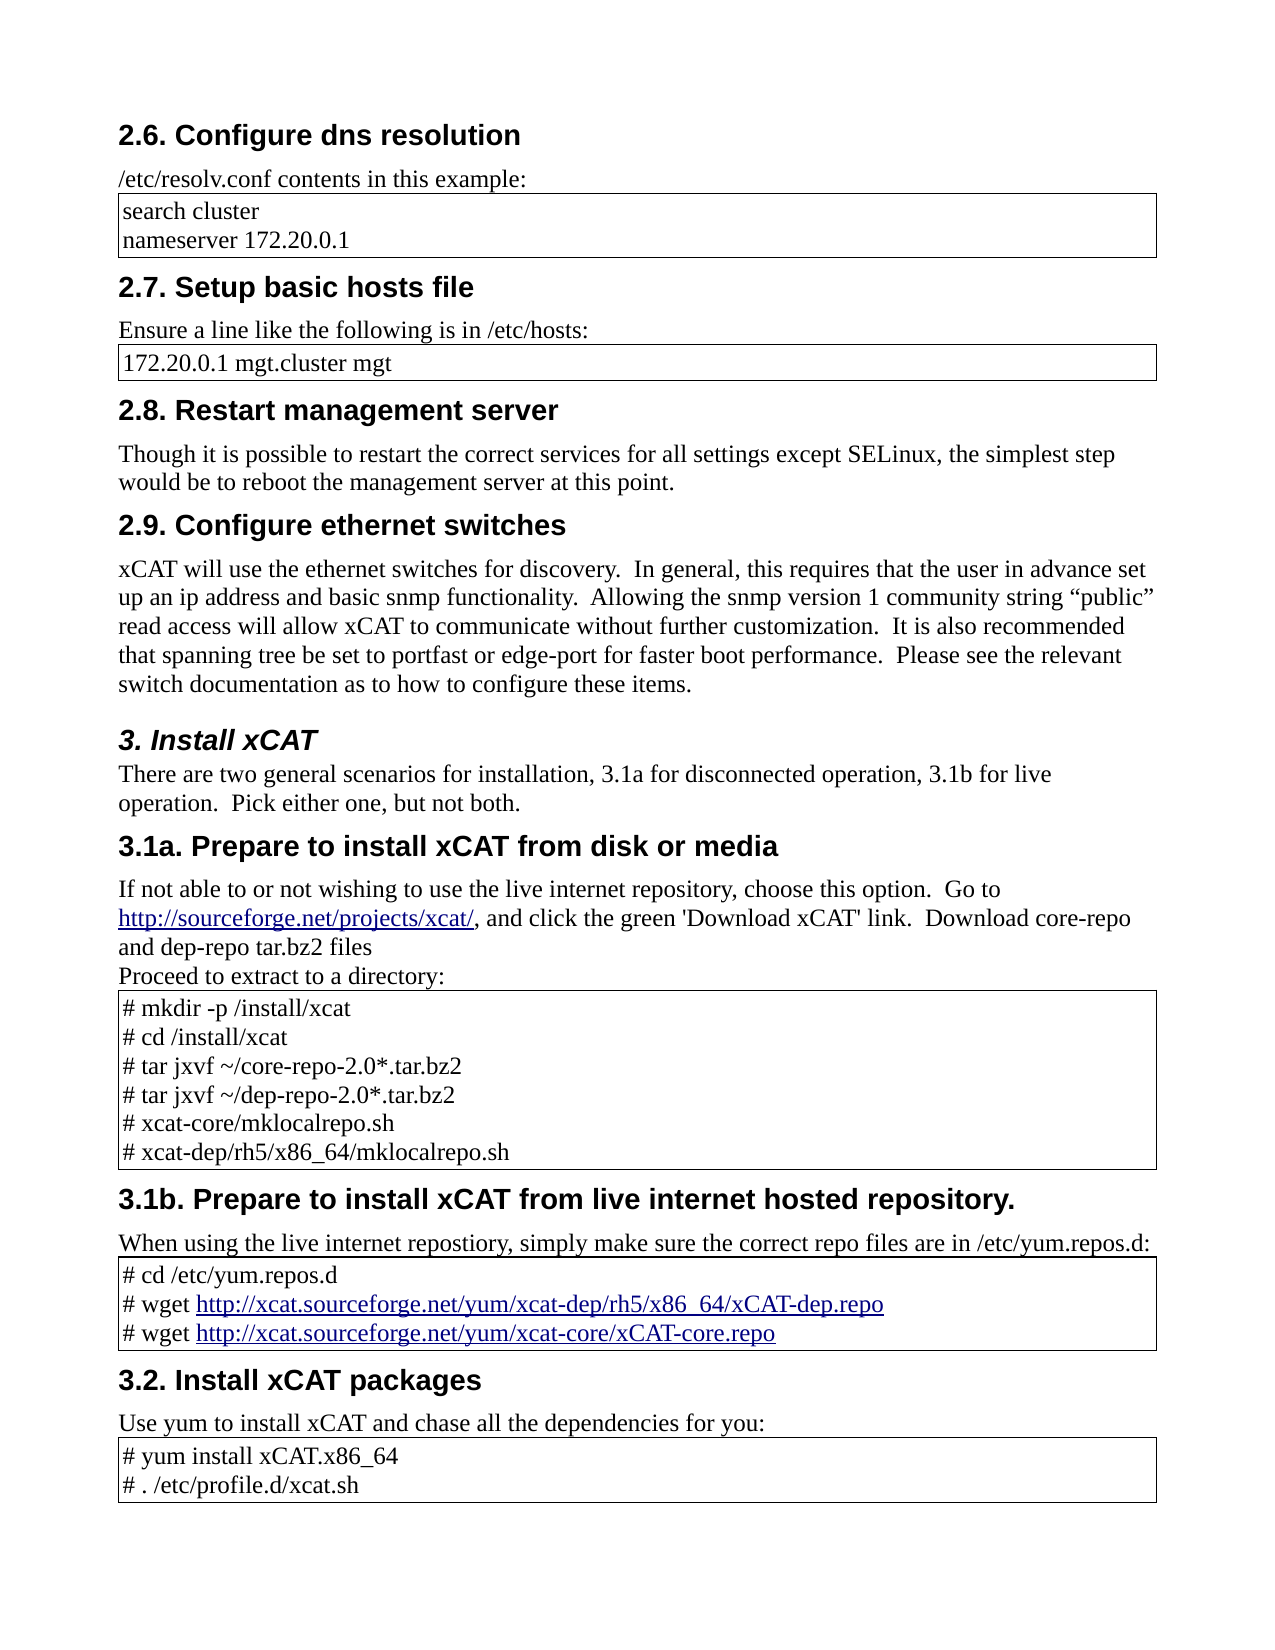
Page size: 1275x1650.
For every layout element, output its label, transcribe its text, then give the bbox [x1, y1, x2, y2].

text xCAT will use the ethernet switches for discovery. In general, this requires that the user in advance set up an ip address and basic snmp functionality. Allowing the snmp version 1 community string “public” read access will allow xCAT to communicate without further customization. It is also recommended that spanning tree be set to portfast or edge-port for faster boot performance. Please see the relevant switch documentation as to how to configure these items. [118, 554, 1157, 697]
text # wget http://xcat.sourceforge.net/yum/xcat-core/xCAT-core.repo [119, 1314, 1156, 1350]
text search cluster [119, 194, 1156, 221]
subtitle 3. Install xCAT [118, 723, 1157, 756]
text # xcat-dep/rh5/x86_64/mklocalrepo.sh [119, 1133, 1156, 1169]
text Proceed to extract to a directory: [118, 961, 1157, 989]
text Though it is possible to restart the correct services for all settings except SELinux, the simplest step would be to reboot the management server at this point. [118, 439, 1157, 496]
subtitle 3.1b. Prepare to install xCAT from live internet hosted repository. [118, 1182, 1157, 1216]
text Use yum to install xCAT and chase all the dependencies for you: [118, 1408, 1157, 1437]
text # tar jxvf ~/dep-repo-2.0*.tar.bz2 [119, 1076, 1156, 1104]
text # xcat-core/mklocalrepo.sh [119, 1104, 1156, 1133]
text # . /etc/profile.d/xcat.sh [119, 1466, 1156, 1502]
text # wget http://xcat.sourceforge.net/yum/xcat-dep/rh5/x86_64/xCAT-dep.repo [119, 1285, 1156, 1314]
text There are two general scenarios for installation, 3.1a for disconnected operation, 3.1b for live operation. Pick either one, but not both. [118, 759, 1157, 817]
text If not able to or not wishing to use the live internet repository, choose this option. Go to http://sourceforge.net/projects/xcat/, and click the green 'Download xCAT' link. Download core-repo and dep-repo tar.bz2 files [118, 874, 1157, 961]
subtitle 3.1a. Prepare to install xCAT from disk or media [118, 829, 1157, 862]
text # cd /install/xcat [119, 1018, 1156, 1047]
subtitle 3.2. Install xCAT packages [118, 1363, 1157, 1396]
subtitle 2.6. Configure dns resolution [118, 118, 1157, 152]
subtitle 2.8. Restart management server [118, 393, 1157, 427]
text /etc/resolv.conf contents in this example: [118, 164, 1157, 192]
subtitle 2.9. Configure ethernet switches [118, 508, 1157, 542]
subtitle 2.7. Setup basic hosts file [118, 270, 1157, 303]
text nameserver 172.20.0.1 [119, 221, 1156, 257]
text # mkdir -p /install/xcat [119, 991, 1156, 1018]
text Ensure a line like the following is in /etc/hosts: [118, 316, 1157, 344]
text 172.20.0.1 mgt.cluster mgt [119, 345, 1156, 380]
text # yum install xCAT.x86_64 [119, 1438, 1156, 1466]
text # cd /etc/yum.repos.d [119, 1258, 1156, 1285]
text When using the live internet repostiory, simply make sure the correct repo files are in /etc/yum.repos.d: [118, 1228, 1157, 1256]
text # tar jxvf ~/core-repo-2.0*.tar.bz2 [119, 1047, 1156, 1076]
